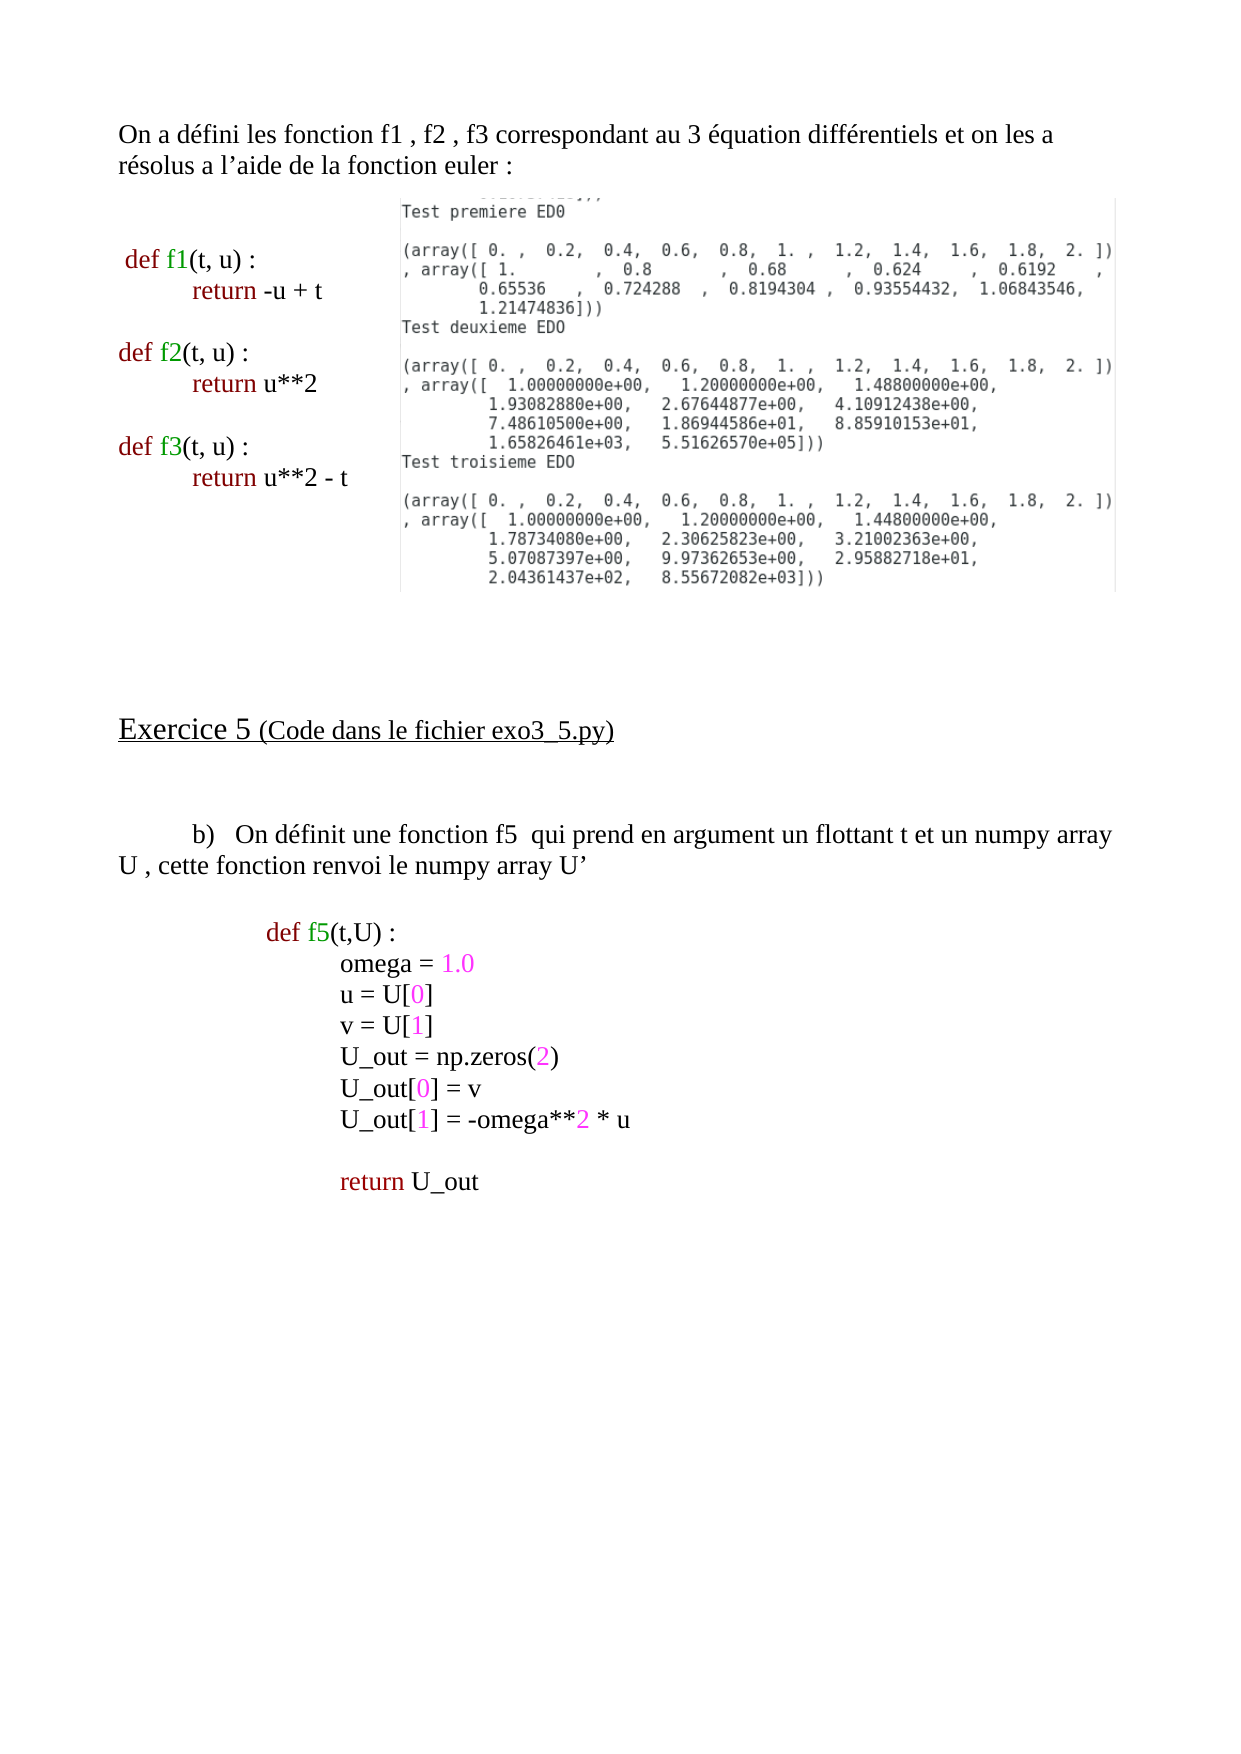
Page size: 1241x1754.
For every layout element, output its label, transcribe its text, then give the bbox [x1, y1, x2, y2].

text [1038, 461, 1122, 492]
text [1038, 429, 1122, 461]
text v = U[1] [118, 1009, 1122, 1041]
text return u**2 [118, 367, 542, 398]
text def f3(t, u) : [118, 429, 542, 461]
text U_out[1] = -omega**2 * u [118, 1103, 1122, 1134]
text [1038, 367, 1122, 398]
text U_out = np.zeros(2) [118, 1041, 1122, 1072]
text [1038, 243, 1122, 274]
text On a défini les fonction f1 , f2 , f3 correspondant au 3 équation différentiels et on les a résolus a l’aide de la fonction euler : [118, 118, 1122, 180]
text return u**2 - t [118, 461, 542, 492]
text Exercice 5 (Code dans le fichier exo3_5.py) [118, 710, 1122, 746]
text b) On définit une fonction f5 qui prend en argument un flottant t et un numpy array U , cette fonction renvoi le numpy array U’ [118, 818, 1122, 880]
text def f2(t, u) : [118, 336, 542, 367]
picture [542, 198, 1038, 592]
text return -u + t [118, 274, 542, 305]
text [1038, 274, 1122, 305]
text [1038, 336, 1122, 367]
text U_out[0] = v [118, 1072, 1122, 1103]
text return U_out [118, 1165, 1122, 1196]
text def f1(t, u) : [118, 243, 542, 274]
text def f5(t,U) : [118, 916, 1122, 947]
text omega = 1.0 [118, 947, 1122, 978]
text u = U[0] [118, 978, 1122, 1009]
